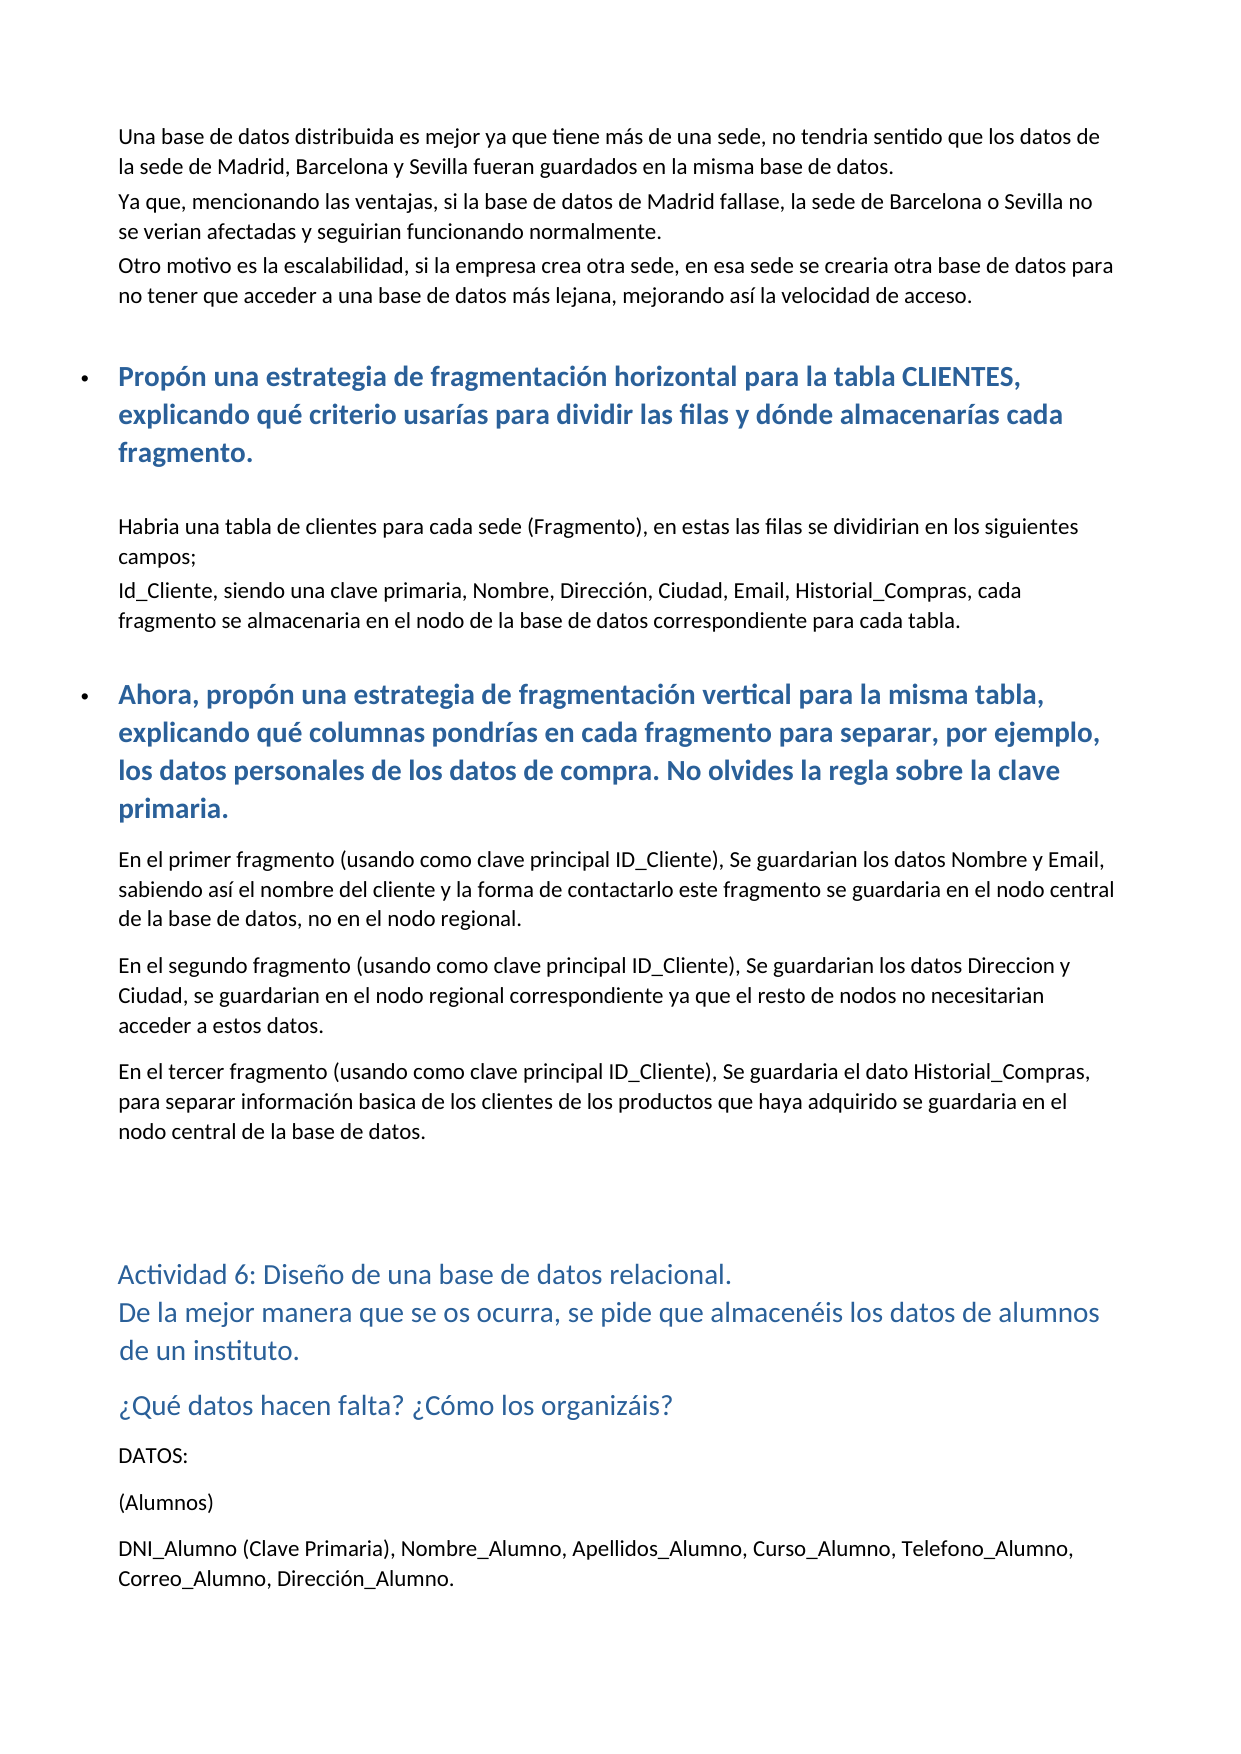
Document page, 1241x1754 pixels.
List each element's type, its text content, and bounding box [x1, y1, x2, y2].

text ¿Qué datos hacen falta? ¿Cómo los organizáis? [118, 1387, 1119, 1423]
list Otro motivo es la escalabilidad, si la empresa crea otra sede, en esa sede se crearia otra base de datos para no tener que acceder a una base de datos más lejana, mejorando así la velocidad de acceso. [81, 251, 1119, 309]
text (Alumnos) [118, 1488, 1119, 1516]
list En el primer fragmento (usando como clave principal ID_Cliente), Se guardarian los datos Nombre y Email, sabiendo así el nombre del cliente y la forma de contactarlo este fragmento se guardaria en el nodo central de la base de datos, no en el nodo regional. [81, 845, 1119, 933]
list En el segundo fragmento (usando como clave principal ID_Cliente), Se guardarian los datos Direccion y Ciudad, se guardarian en el nodo regional correspondiente ya que el resto de nodos no necesitarian acceder a estos datos. [81, 951, 1119, 1039]
text DNI_Alumno (Clave Primaria), Nombre_Alumno, Apellidos_Alumno, Curso_Alumno, Telefono_Alumno, Correo_Alumno, Dirección_Alumno. [118, 1534, 1119, 1592]
list Id_Cliente, siendo una clave primaria, Nombre, Dirección, Ciudad, Email, Historial_Compras, cada fragmento se almacenaria en el nodo de la base de datos correspondiente para cada tabla. [81, 577, 1119, 634]
text DATOS: [118, 1442, 1119, 1470]
text Actividad 6: Diseño de una base de datos relacional. [117, 1256, 1119, 1292]
list En el tercer fragmento (usando como clave principal ID_Cliente), Se guardaria el dato Historial_Compras, para separar información basica de los clientes de los productos que haya adquirido se guardaria en el nodo central de la base de datos. [81, 1057, 1119, 1145]
list Ahora, propón una estrategia de fragmentación vertical para la misma tabla, explicando qué columnas pondrías en cada fragmento para separar, por ejemplo, los datos personales de los datos de compra. No olvides la regla sobre la clave primaria. [81, 676, 1119, 826]
text De la mejor manera que se os ocurra, se pide que almacenéis los datos de alumnos de un instituto. [118, 1294, 1119, 1368]
list Propón una estrategia de fragmentación horizontal para la tabla CLIENTES, explicando qué criterio usarías para dividir las filas y dónde almacenarías cada fragmento. [81, 358, 1119, 470]
list Una base de datos distribuida es mejor ya que tiene más de una sede, no tendria sentido que los datos de la sede de Madrid, Barcelona y Sevilla fueran guardados en la misma base de datos. [81, 122, 1119, 180]
list Habria una tabla de clientes para cada sede (Fragmento), en estas las filas se dividirian en los siguientes campos; [81, 512, 1119, 570]
list Ya que, mencionando las ventajas, si la base de datos de Madrid fallase, la sede de Barcelona o Sevilla no se verian afectadas y seguirian funcionando normalmente. [81, 187, 1119, 245]
